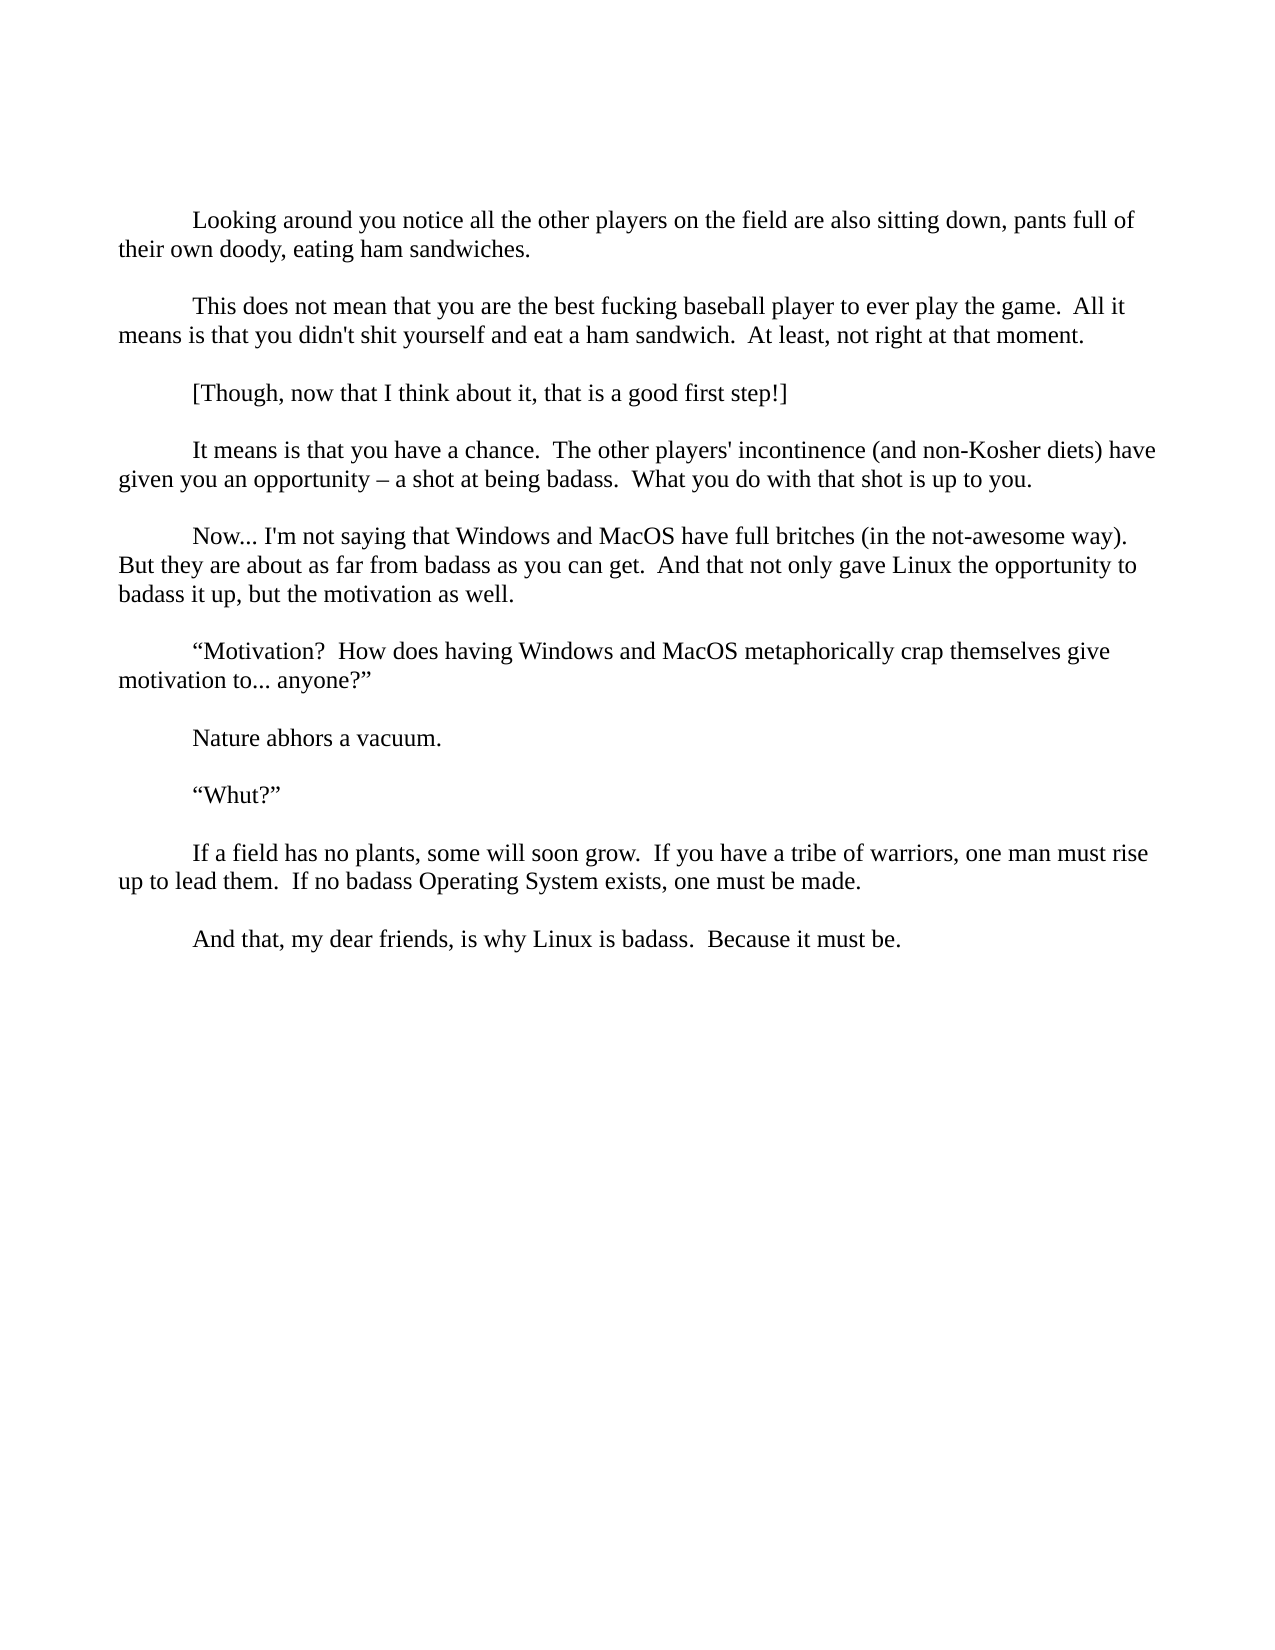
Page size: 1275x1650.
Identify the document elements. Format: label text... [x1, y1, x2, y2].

text “Whut?” [118, 780, 1157, 809]
text If a field has no plants, some will soon grow. If you have a tribe of warriors, one man must rise up to lead them. If no badass Operating System exists, one must be made. [118, 838, 1157, 895]
text It means is that you have a chance. The other players' incontinence (and non-Kosher diets) have given you an opportunity – a shot at being badass. What you do with that shot is up to you. [118, 435, 1157, 493]
text Now... I'm not saying that Windows and MacOS have full britches (in the not-awesome way). But they are about as far from badass as you can get. And that not only gave Linux the opportunity to badass it up, but the motivation as well. [118, 521, 1157, 608]
text Looking around you notice all the other players on the field are also sitting down, pants full of their own doody, eating ham sandwiches. [118, 205, 1157, 263]
text And that, my dear friends, is why Linux is badass. Because it must be. [118, 924, 1157, 953]
text “Motivation? How does having Windows and MacOS metaphorically crap themselves give motivation to... anyone?” [118, 636, 1157, 694]
text This does not mean that you are the best fucking baseball player to ever play the game. All it means is that you didn't shit yourself and eat a ham sandwich. At least, not right at that moment. [118, 291, 1157, 349]
text [Though, now that I think about it, that is a good first step!] [118, 378, 1157, 406]
text Nature abhors a vacuum. [118, 723, 1157, 751]
